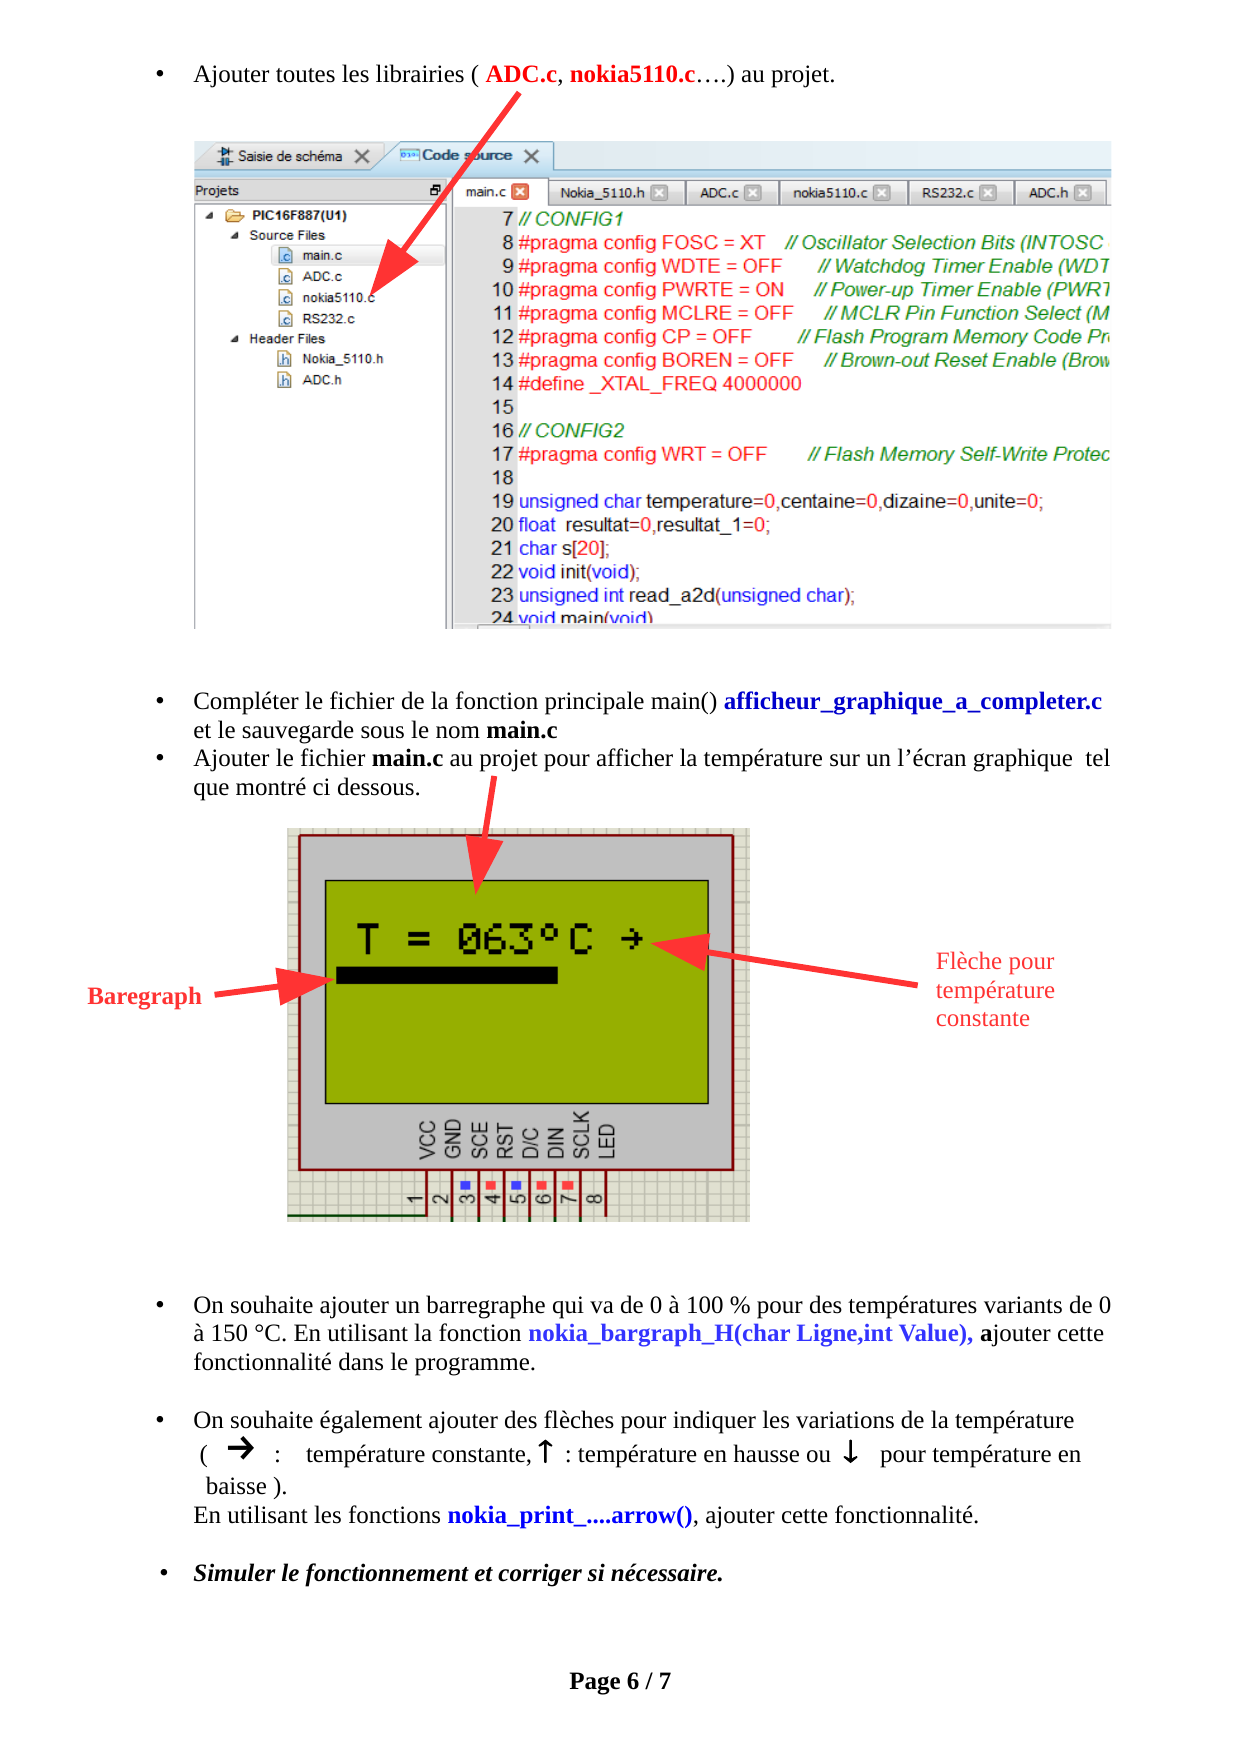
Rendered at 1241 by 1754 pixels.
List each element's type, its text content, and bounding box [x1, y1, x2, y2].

list Compléter le fichier de la fonction principale main() afficheur_graphique_a_completer.c et le sauvegarde sous le nom main.c [156, 686, 1122, 743]
list On souhaite ajouter un barregraphe qui va de 0 à 100 % pour des températures variants de 0 à 150 °C. En utilisant la fonction nokia_bargraph_H(char Ligne,int Value), ajouter cette fonctionnalité dans le programme. [156, 1290, 1122, 1405]
list ( → : température constante,  : température en hausse ou  pour température en baisse ). [156, 1433, 1122, 1500]
list Simuler le fonctionnement et corriger si nécessaire. [159, 1558, 1122, 1586]
list En utilisant les fonctions nokia_print_....arrow(), ajouter cette fonctionnalité. [156, 1500, 1122, 1529]
list Ajouter toutes les librairies ( ADC.c, nokia5110.c….) au projet. [156, 59, 1122, 88]
list On souhaite également ajouter des flèches pour indiquer les variations de la température [156, 1405, 1122, 1433]
picture [287, 828, 750, 1222]
list Ajouter le fichier main.c au projet pour afficher la température sur un l’écran graphique tel que montré ci dessous. [156, 743, 1122, 1290]
picture [194, 141, 1112, 629]
